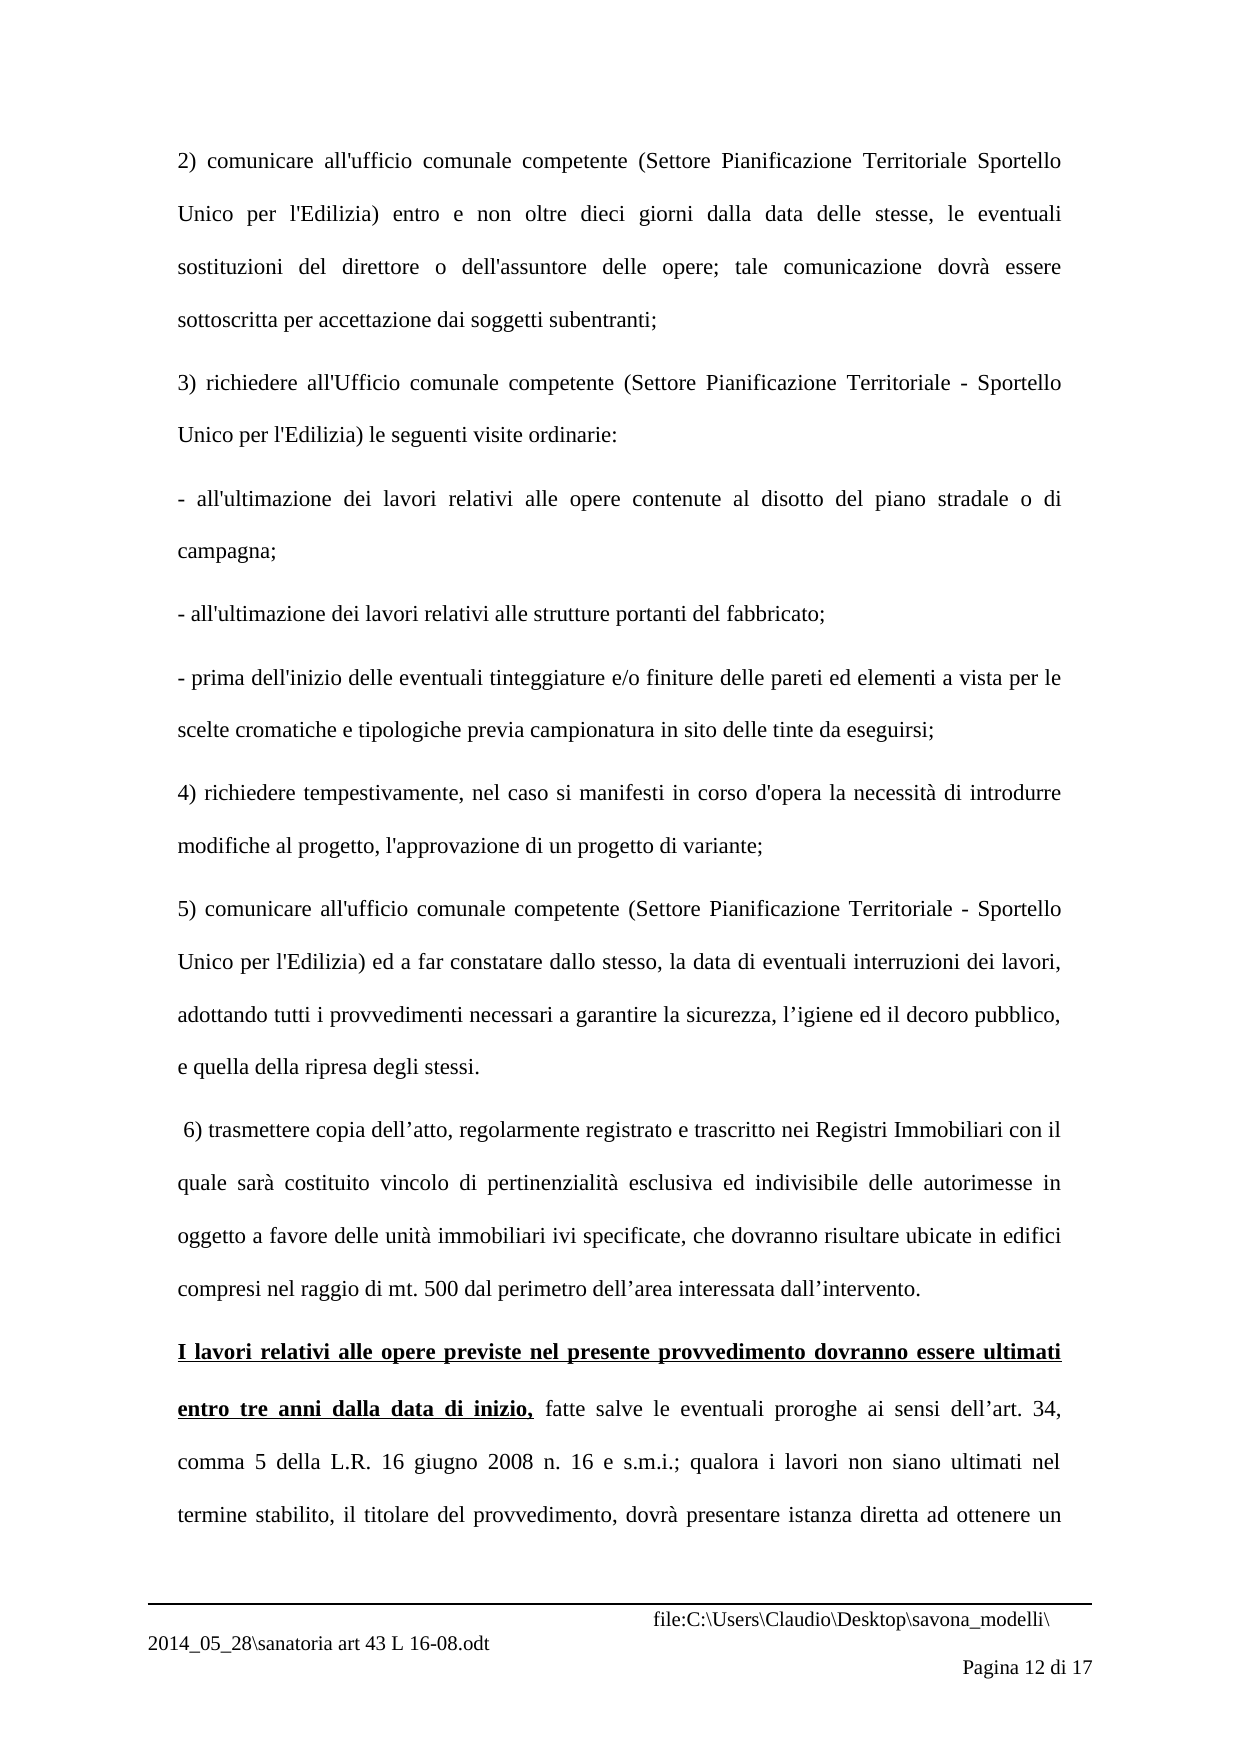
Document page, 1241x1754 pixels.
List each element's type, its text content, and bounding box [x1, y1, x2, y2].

text 6) trasmettere copia dell’atto, regolarmente registrato e trascritto nei Registri Immobiliari con il quale sarà costituito vincolo di pertinenzialità esclusiva ed indivisibile delle autorimesse in oggetto a favore delle unità immobiliari ivi specificate, che dovranno risultare ubicate in edifici compresi nel raggio di mt. 500 dal perimetro dell’area interessata dall’intervento. [177, 1117, 1063, 1301]
text 5) comunicare all'ufficio comunale competente (Settore Pianificazione Territoriale - Sportello Unico per l'Edilizia) ed a far constatare dallo stesso, la data di eventuali interruzioni dei lavori, adottando tutti i provvedimenti necessari a garantire la sicurezza, l’igiene ed il decoro pubblico, e quella della ripresa degli stessi. [177, 895, 1063, 1080]
text 3) richiedere all'Ufficio comunale competente (Settore Pianificazione Territoriale - Sportello Unico per l'Edilizia) le seguenti visite ordinarie: [177, 369, 1063, 448]
text 2) comunicare all'ufficio comunale competente (Settore Pianificazione Territoriale Sportello Unico per l'Edilizia) entro e non oltre dieci giorni dalla data delle stesse, le eventuali sostituzioni del direttore o dell'assuntore delle opere; tale comunicazione dovrà essere sottoscritta per accettazione dai soggetti subentranti; [177, 148, 1063, 332]
text - prima dell'inizio delle eventuali tinteggiature e/o finiture delle pareti ed elementi a vista per le scelte cromatiche e tipologiche previa campionatura in sito delle tinte da eseguirsi; [177, 664, 1063, 743]
text 4) richiedere tempestivamente, nel caso si manifesti in corso d'opera la necessità di introdurre modifiche al progetto, l'approvazione di un progetto di variante; [177, 779, 1063, 858]
text I lavori relativi alle opere previste nel presente provvedimento dovranno essere ultimati entro tre anni dalla data di inizio, fatte salve le eventuali proroghe ai sensi dell’art. 34, comma 5 della L.R. 16 giugno 2008 n. 16 e s.m.i.; qualora i lavori non siano ultimati nel termine stabilito, il titolare del provvedimento, dovrà presentare istanza diretta ad ottenere un [177, 1338, 1063, 1527]
text - all'ultimazione dei lavori relativi alle opere contenute al disotto del piano stradale o di campagna; [177, 485, 1063, 564]
text - all'ultimazione dei lavori relativi alle strutture portanti del fabbricato; [177, 601, 1063, 627]
